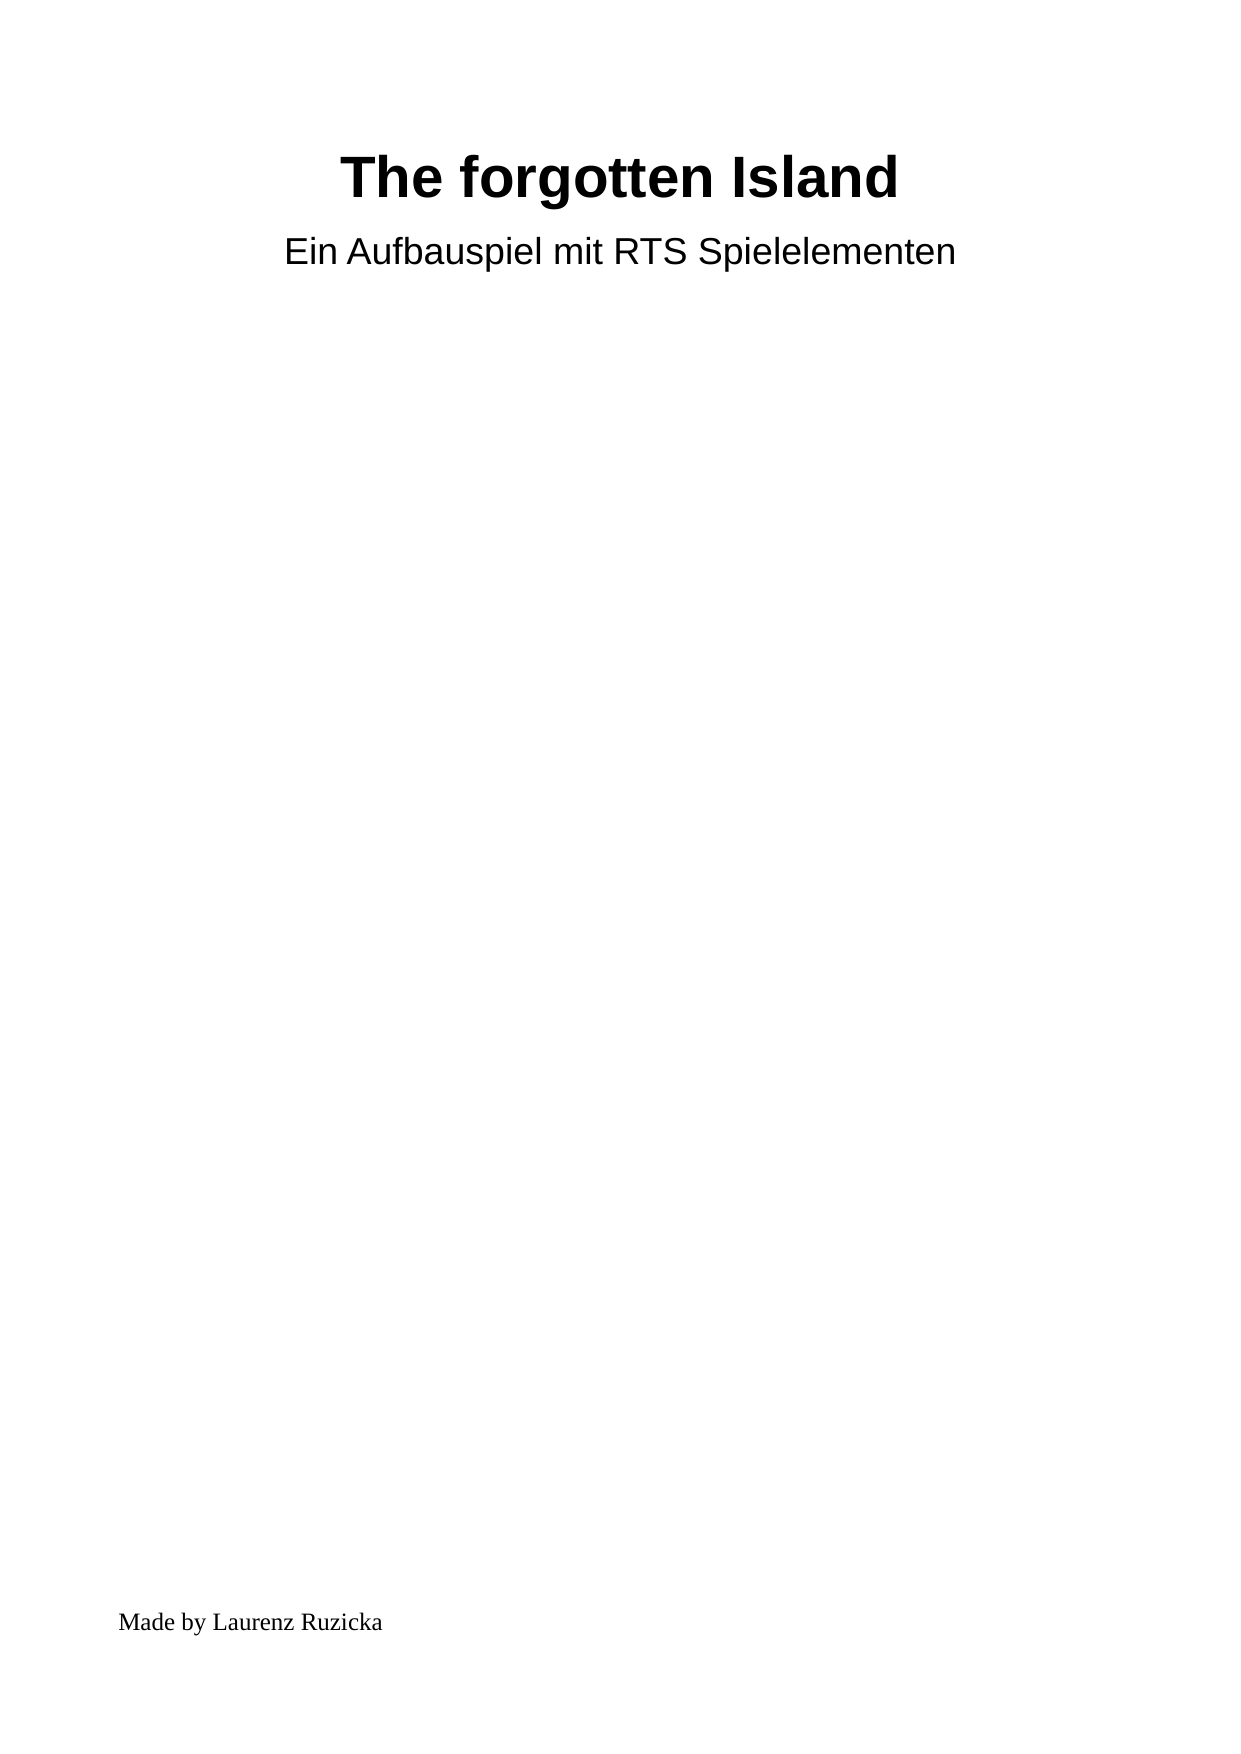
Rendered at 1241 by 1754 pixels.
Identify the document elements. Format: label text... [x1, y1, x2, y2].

subtitle Ein Aufbauspiel mit RTS Spielelementen [118, 229, 1122, 272]
title The forgotten Island [118, 143, 1122, 210]
